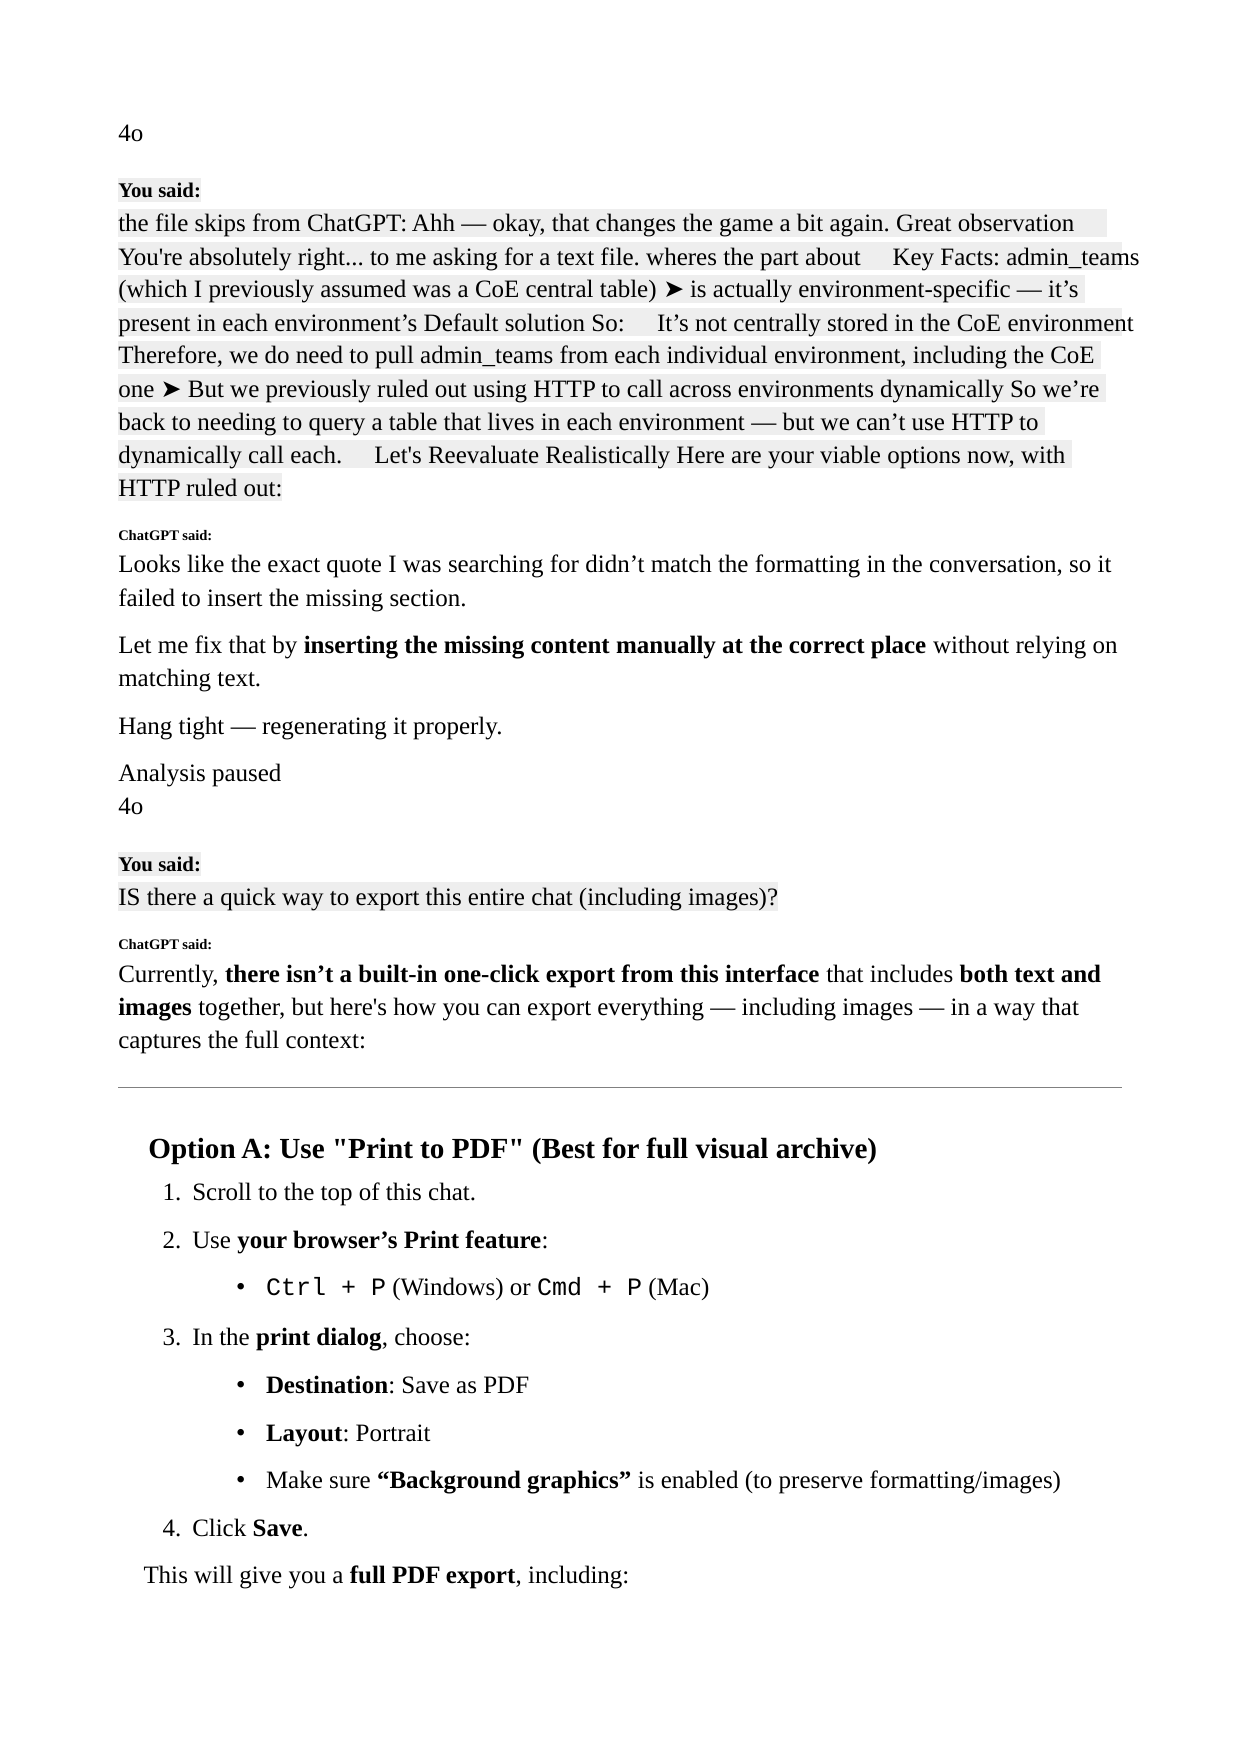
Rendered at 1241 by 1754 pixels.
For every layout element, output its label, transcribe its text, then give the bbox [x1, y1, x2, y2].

text Looks like the exact quote I was searching for didn’t match the formatting in the conversation, so it failed to insert the missing section. [118, 549, 1122, 611]
list In the print dialog, choose: [162, 1322, 1122, 1351]
text IS there a quick way to export this entire chat (including images)? [118, 882, 1122, 911]
list Layout: Portrait [236, 1418, 1122, 1446]
list Ctrl + P (Windows) or Cmd + P (Mac) [236, 1272, 1122, 1303]
text the file skips from ChatGPT: Ahh — okay, that changes the game a bit again. Great observation 👏 You're absolutely right... to me asking for a text file. wheres the part about ✅ Key Facts: admin_teams (which I previously assumed was a CoE central table) ➤ is actually environment-specific — it’s present in each environment’s Default solution So: ❌ It’s not centrally stored in the CoE environment Therefore, we do need to pull admin_teams from each individual environment, including the CoE one ➤ But we previously ruled out using HTTP to call across environments dynamically So we’re back to needing to query a table that lives in each environment — but we can’t use HTTP to dynamically call each. 🧠 Let's Reevaluate Realistically Here are your viable options now, with HTTP ruled out: [118, 208, 1122, 501]
list Make sure “Background graphics” is enabled (to preserve formatting/images) [236, 1465, 1122, 1494]
list Destination: Save as PDF [236, 1370, 1122, 1399]
subtitle You said: [118, 178, 1122, 202]
list Scroll to the top of this chat. [162, 1177, 1122, 1206]
text Analysis paused [118, 758, 1122, 787]
text 4o [118, 118, 1122, 147]
subtitle You said: [118, 852, 1122, 876]
subtitle ChatGPT said: [118, 936, 1122, 952]
list Use your browser’s Print feature: [162, 1225, 1122, 1254]
subtitle ChatGPT said: [118, 527, 1122, 543]
list Click Save. [162, 1513, 1122, 1542]
text Hang tight — regenerating it properly. ​​ [118, 711, 1122, 739]
text 📄 This will give you a full PDF export, including: [118, 1561, 1122, 1589]
text 4o [118, 791, 1122, 820]
text Let me fix that by inserting the missing content manually at the correct place without relying on matching text. [118, 630, 1122, 692]
subtitle ✅ Option A: Use "Print to PDF" (Best for full visual archive) [118, 1131, 1122, 1165]
text Currently, there isn’t a built-in one-click export from this interface that includes both text and images together, but here's how you can export everything — including images — in a way that captures the full context: [118, 959, 1122, 1053]
